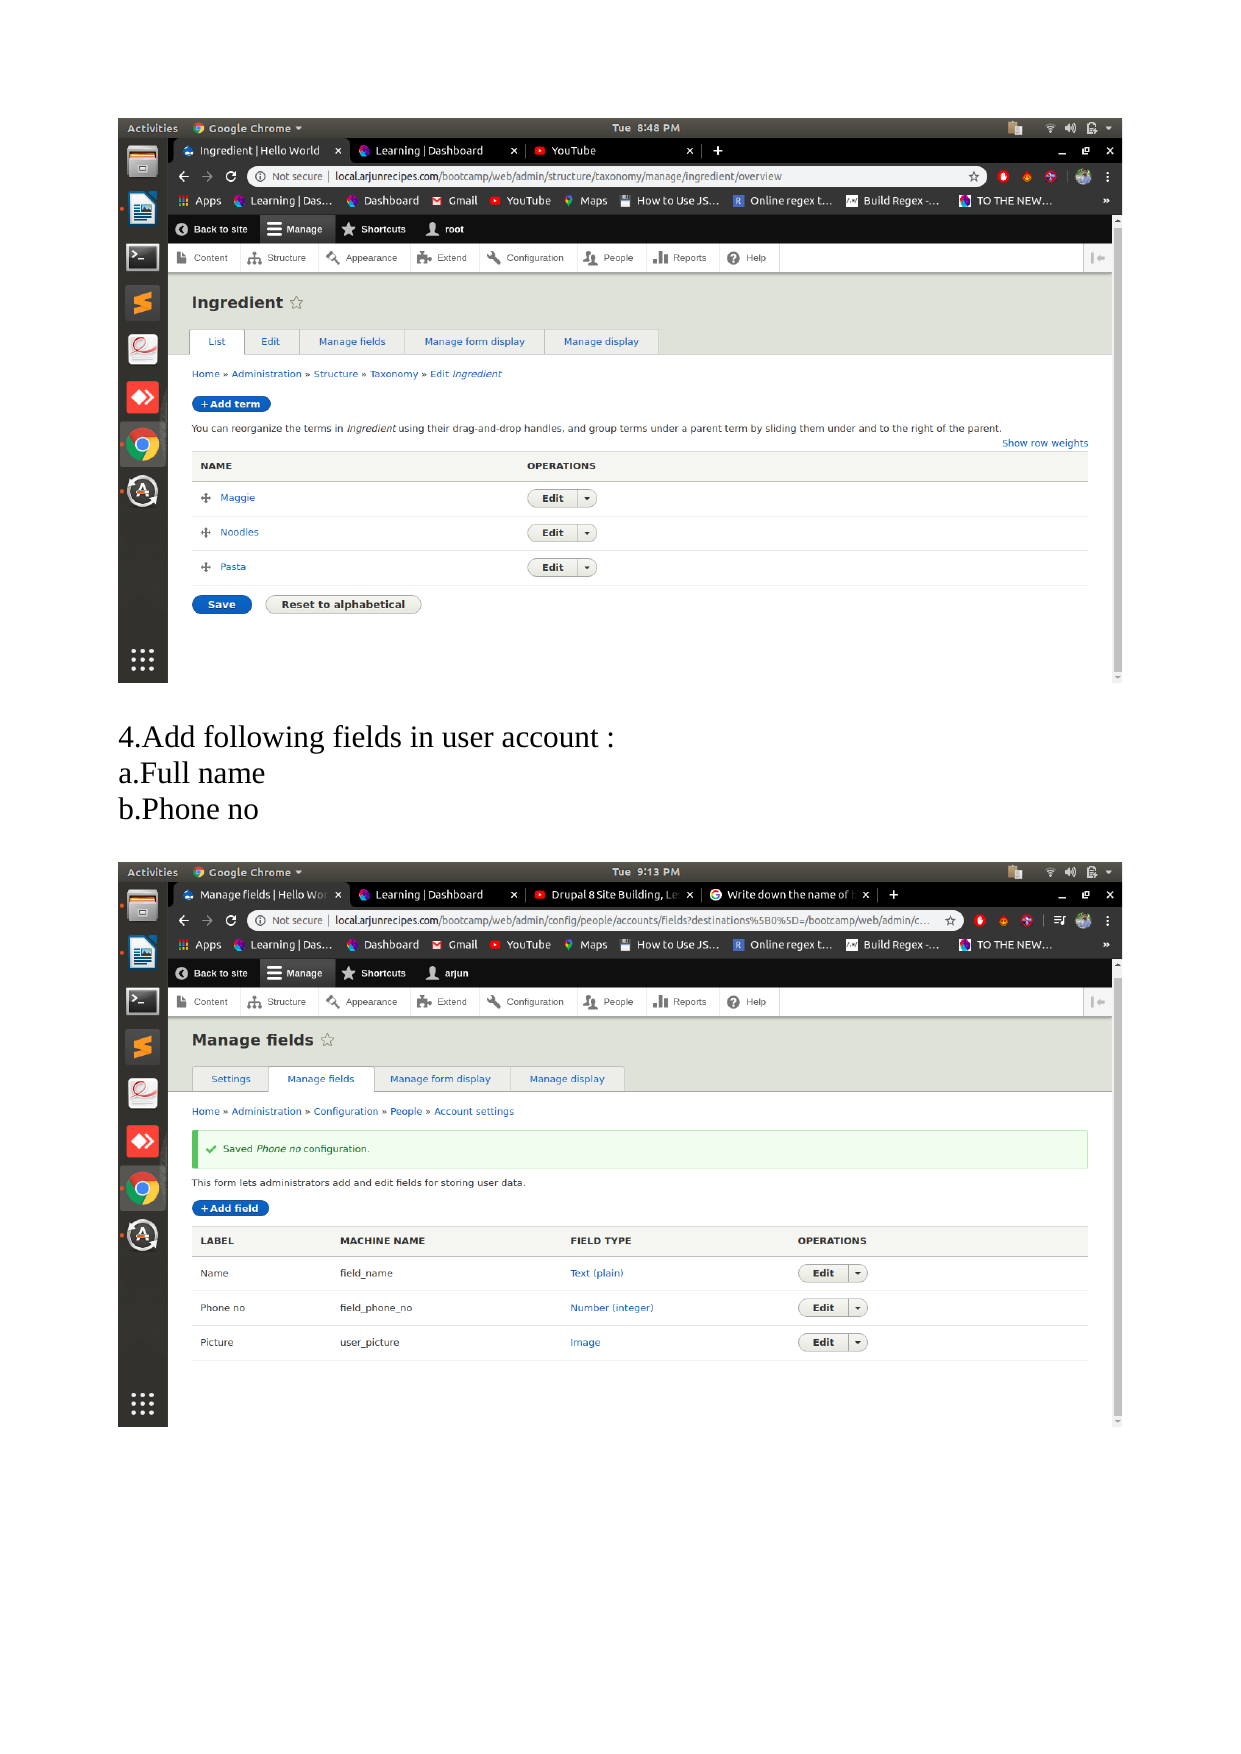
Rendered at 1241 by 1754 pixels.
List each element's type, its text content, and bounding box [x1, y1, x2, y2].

picture [118, 118, 1123, 683]
picture [118, 862, 1123, 1427]
text 4.Add following fields in user account : a.Full name b.Phone no [118, 718, 1122, 826]
